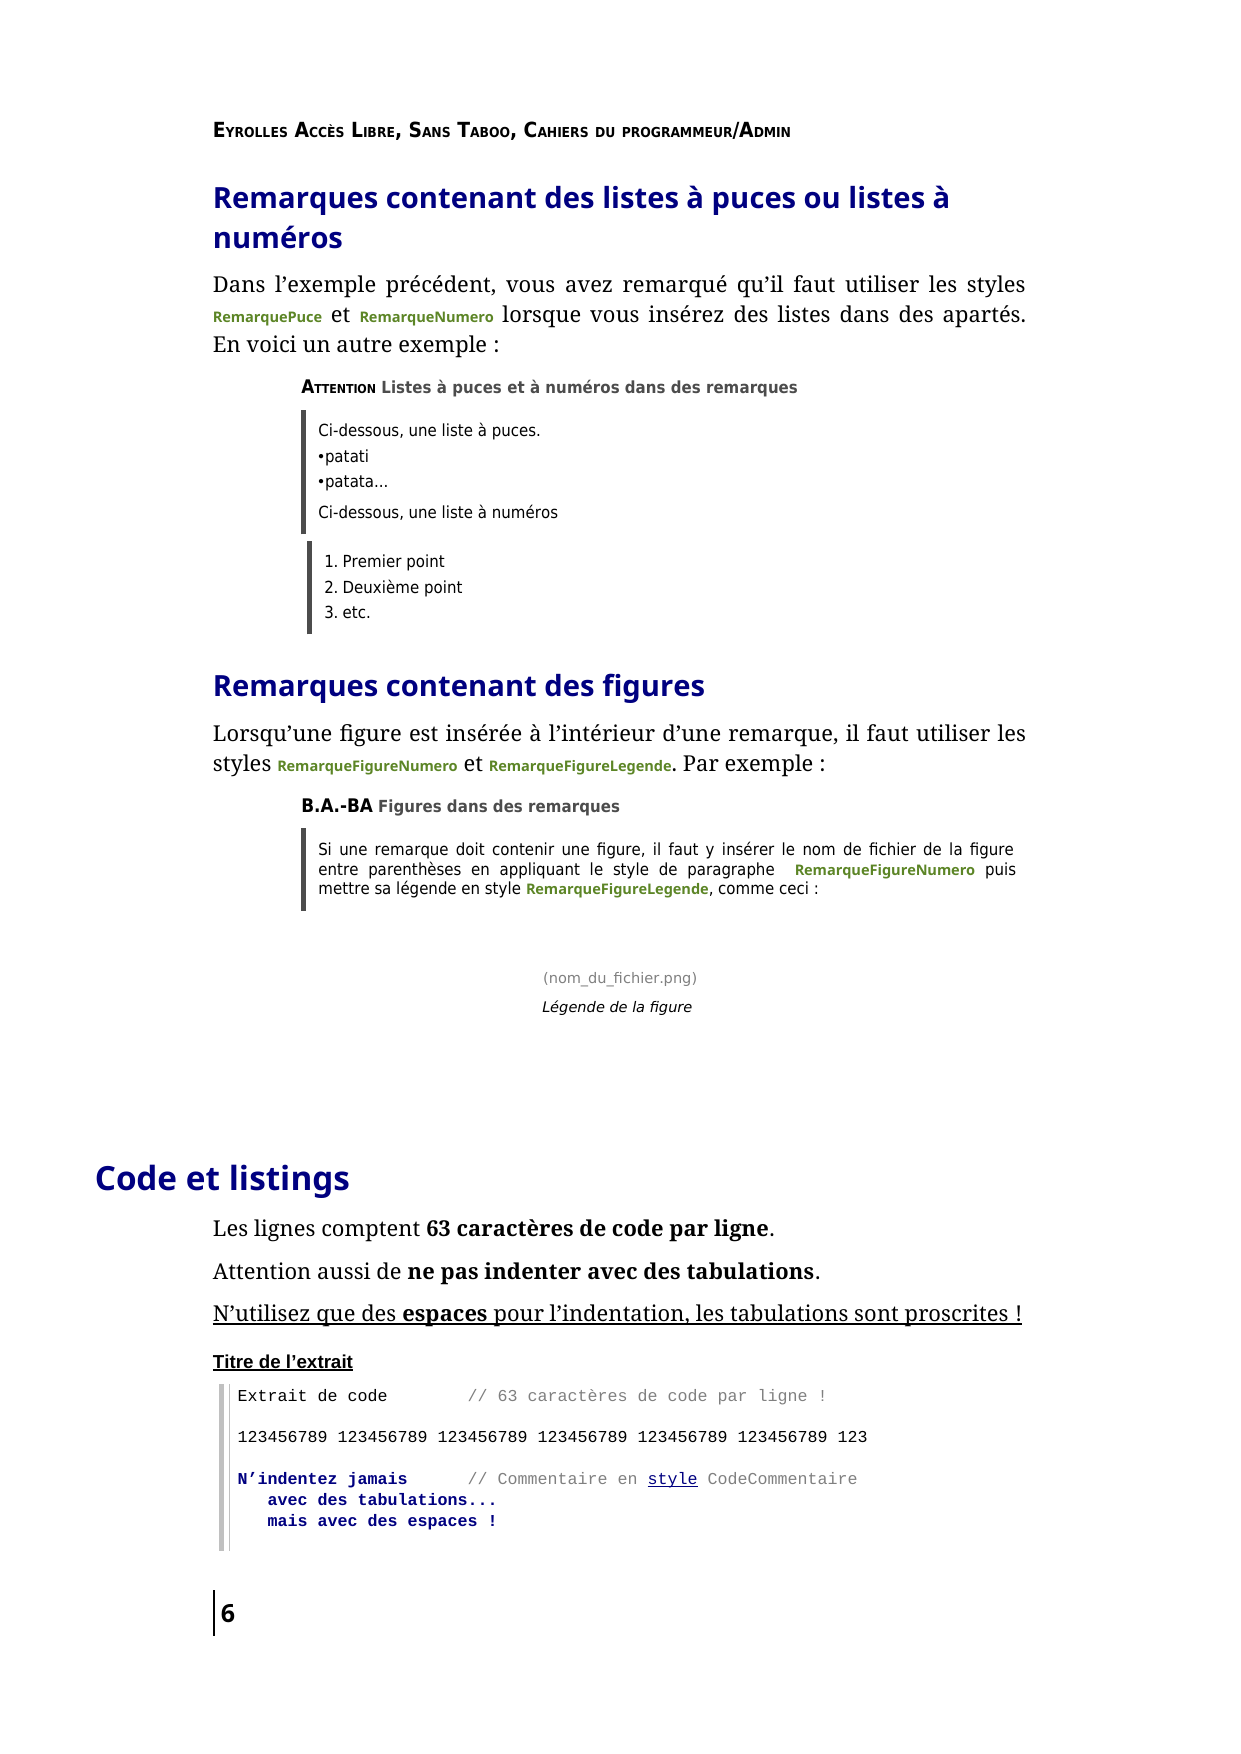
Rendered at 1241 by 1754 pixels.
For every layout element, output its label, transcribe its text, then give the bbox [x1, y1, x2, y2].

text N’indentez jamais // Commentaire en style CodeCommentaire [230, 1468, 873, 1488]
text Si une remarque doit contenir une figure, il faut y insérer le nom de fichier de la figure entre parenthèses en appliquant le style de paragraphe RemarqueFigureNumero puis mettre sa légende en style RemarqueFigureLegende, comme ceci : [306, 828, 1027, 911]
text Ci-dessous, une liste à puces. [301, 409, 1027, 435]
text Légende de la figure [213, 999, 1027, 1016]
subtitle Remarques contenant des listes à puces ou listes à numéros [213, 177, 1027, 257]
text avec des tabulations... [230, 1488, 873, 1509]
text Extrait de code // 63 caractères de code par ligne ! [230, 1384, 874, 1405]
subtitle B.A.-BA Figures dans des remarques [301, 794, 1027, 816]
text mais avec des espaces ! [230, 1509, 873, 1530]
text N’utilisez que des espaces pour l’indentation, les tabulations sont proscrites ! [213, 1298, 1027, 1328]
list patati [306, 435, 1027, 460]
text 3. etc. [312, 591, 968, 634]
text 2. Deuxième point [312, 566, 968, 591]
list patata... [306, 460, 1027, 492]
text 123456789 123456789 123456789 123456789 123456789 123456789 123 [230, 1426, 873, 1447]
subtitle Code et listings [94, 1155, 1027, 1201]
text Lorsqu’une figure est insérée à l’intérieur d’une remarque, il faut utiliser les styles RemarqueFigureNumero et RemarqueFigureLegende. Par exemple : [213, 718, 1027, 778]
text (nom_du_fichier.png) [213, 970, 1027, 987]
subtitle Remarques contenant des figures [213, 666, 1027, 705]
text Les lignes comptent 63 caractères de code par ligne. [213, 1213, 1027, 1243]
text 1. Premier point [312, 541, 968, 566]
subtitle Attention Listes à puces et à numéros dans des remarques [301, 376, 1027, 398]
text Ci-dessous, une liste à numéros [306, 492, 1027, 534]
text Dans l’exemple précédent, vous avez remarqué qu’il faut utiliser les styles RemarquePuce et RemarqueNumero lorsque vous insérez des listes dans des apartés. En voici un autre exemple : [213, 269, 1027, 359]
text Attention aussi de ne pas indenter avec des tabulations. [213, 1256, 1027, 1286]
text Titre de l’extrait [213, 1352, 1027, 1372]
